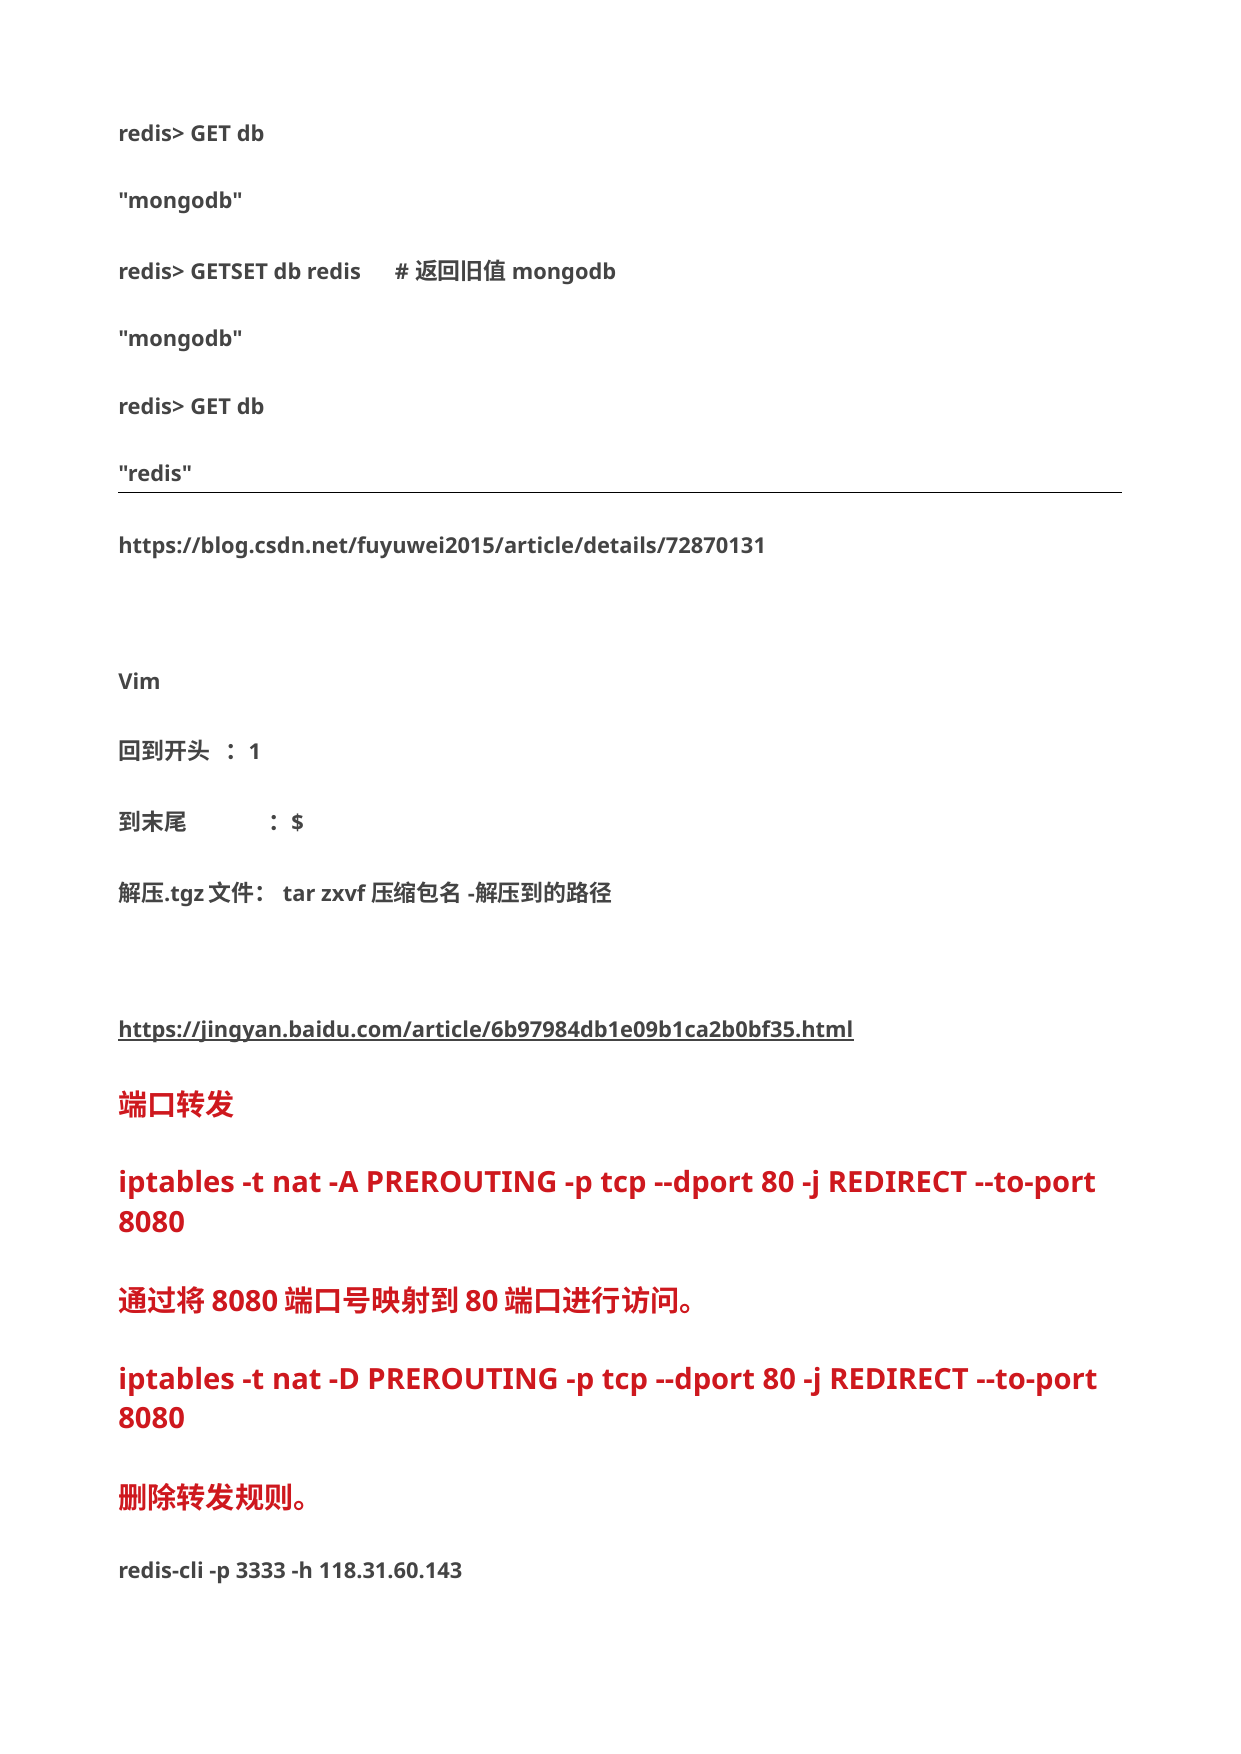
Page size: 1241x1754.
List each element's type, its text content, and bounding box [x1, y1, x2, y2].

subtitle "redis" [118, 458, 1122, 492]
subtitle redis-cli -p 3333 -h 118.31.60.143 [118, 1554, 1122, 1584]
subtitle iptables -t nat -A PREROUTING -p tcp --dport 80 -j REDIRECT --to-port 8080 [118, 1161, 1122, 1241]
subtitle redis> GET db [118, 118, 1122, 148]
subtitle Vim [118, 666, 1122, 696]
subtitle redis> GET db [118, 391, 1122, 421]
subtitle 到末尾 ：$ [118, 804, 1122, 837]
subtitle https://blog.csdn.net/fuyuwei2015/article/details/72870131 [118, 530, 1122, 559]
subtitle https://jingyan.baidu.com/article/6b97984db1e09b1ca2b0bf35.html [118, 1014, 1122, 1044]
subtitle "mongodb" [118, 323, 1122, 353]
subtitle "mongodb" [118, 185, 1122, 215]
subtitle 删除转发规则。 [118, 1475, 1122, 1517]
subtitle 解压.tgz文件： tar zxvf 压缩包名 -解压到的路径 [118, 874, 1122, 908]
subtitle 回到开头 ：1 [118, 733, 1122, 766]
subtitle 端口转发 [118, 1081, 1122, 1124]
subtitle redis> GETSET db redis # 返回旧值 mongodb [118, 253, 1122, 286]
subtitle 通过将8080端口号映射到80端口进行访问。 [118, 1278, 1122, 1320]
subtitle iptables -t nat -D PREROUTING -p tcp --dport 80 -j REDIRECT --to-port 8080 [118, 1358, 1122, 1437]
